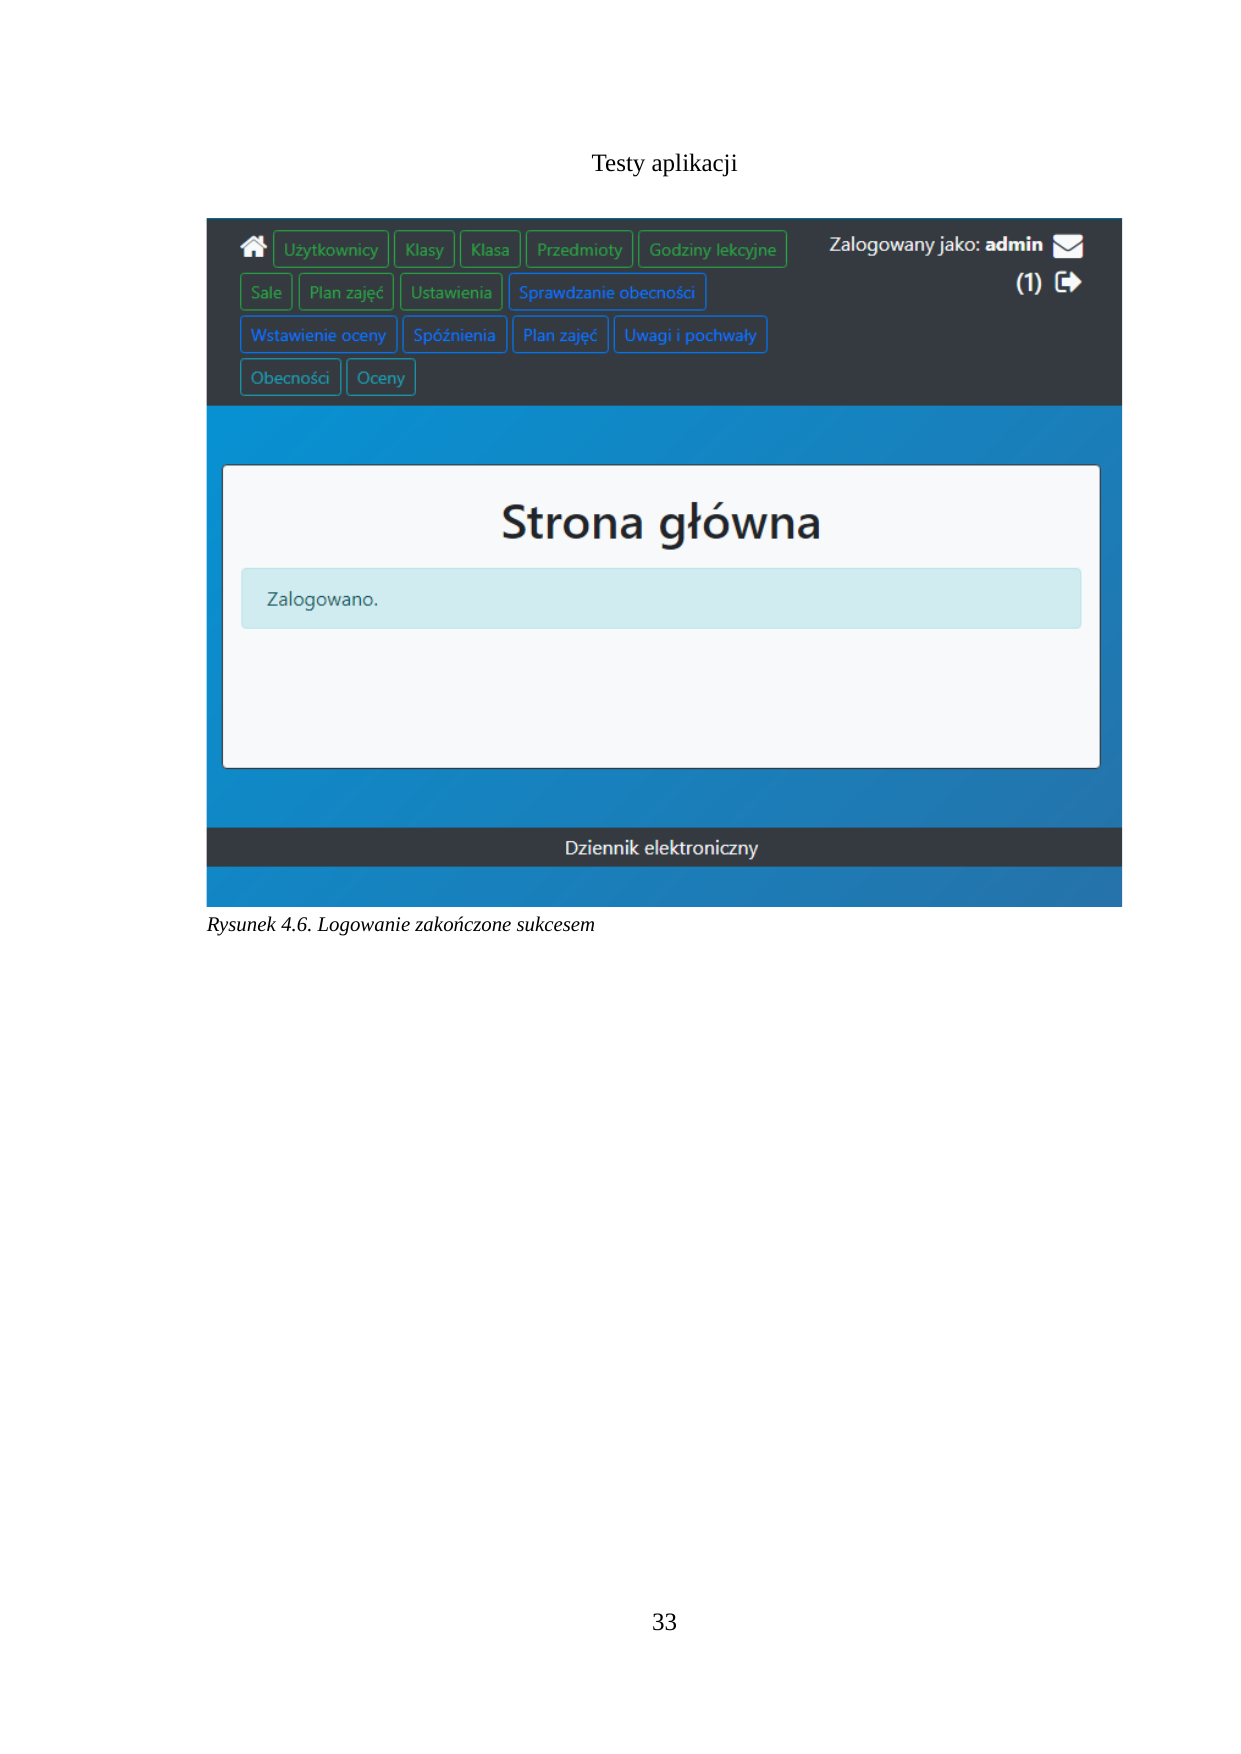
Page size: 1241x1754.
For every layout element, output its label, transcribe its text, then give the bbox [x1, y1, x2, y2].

text Rysunek 4.6. Logowanie zakończone sukcesem [207, 907, 1122, 936]
picture [206, 218, 1123, 907]
